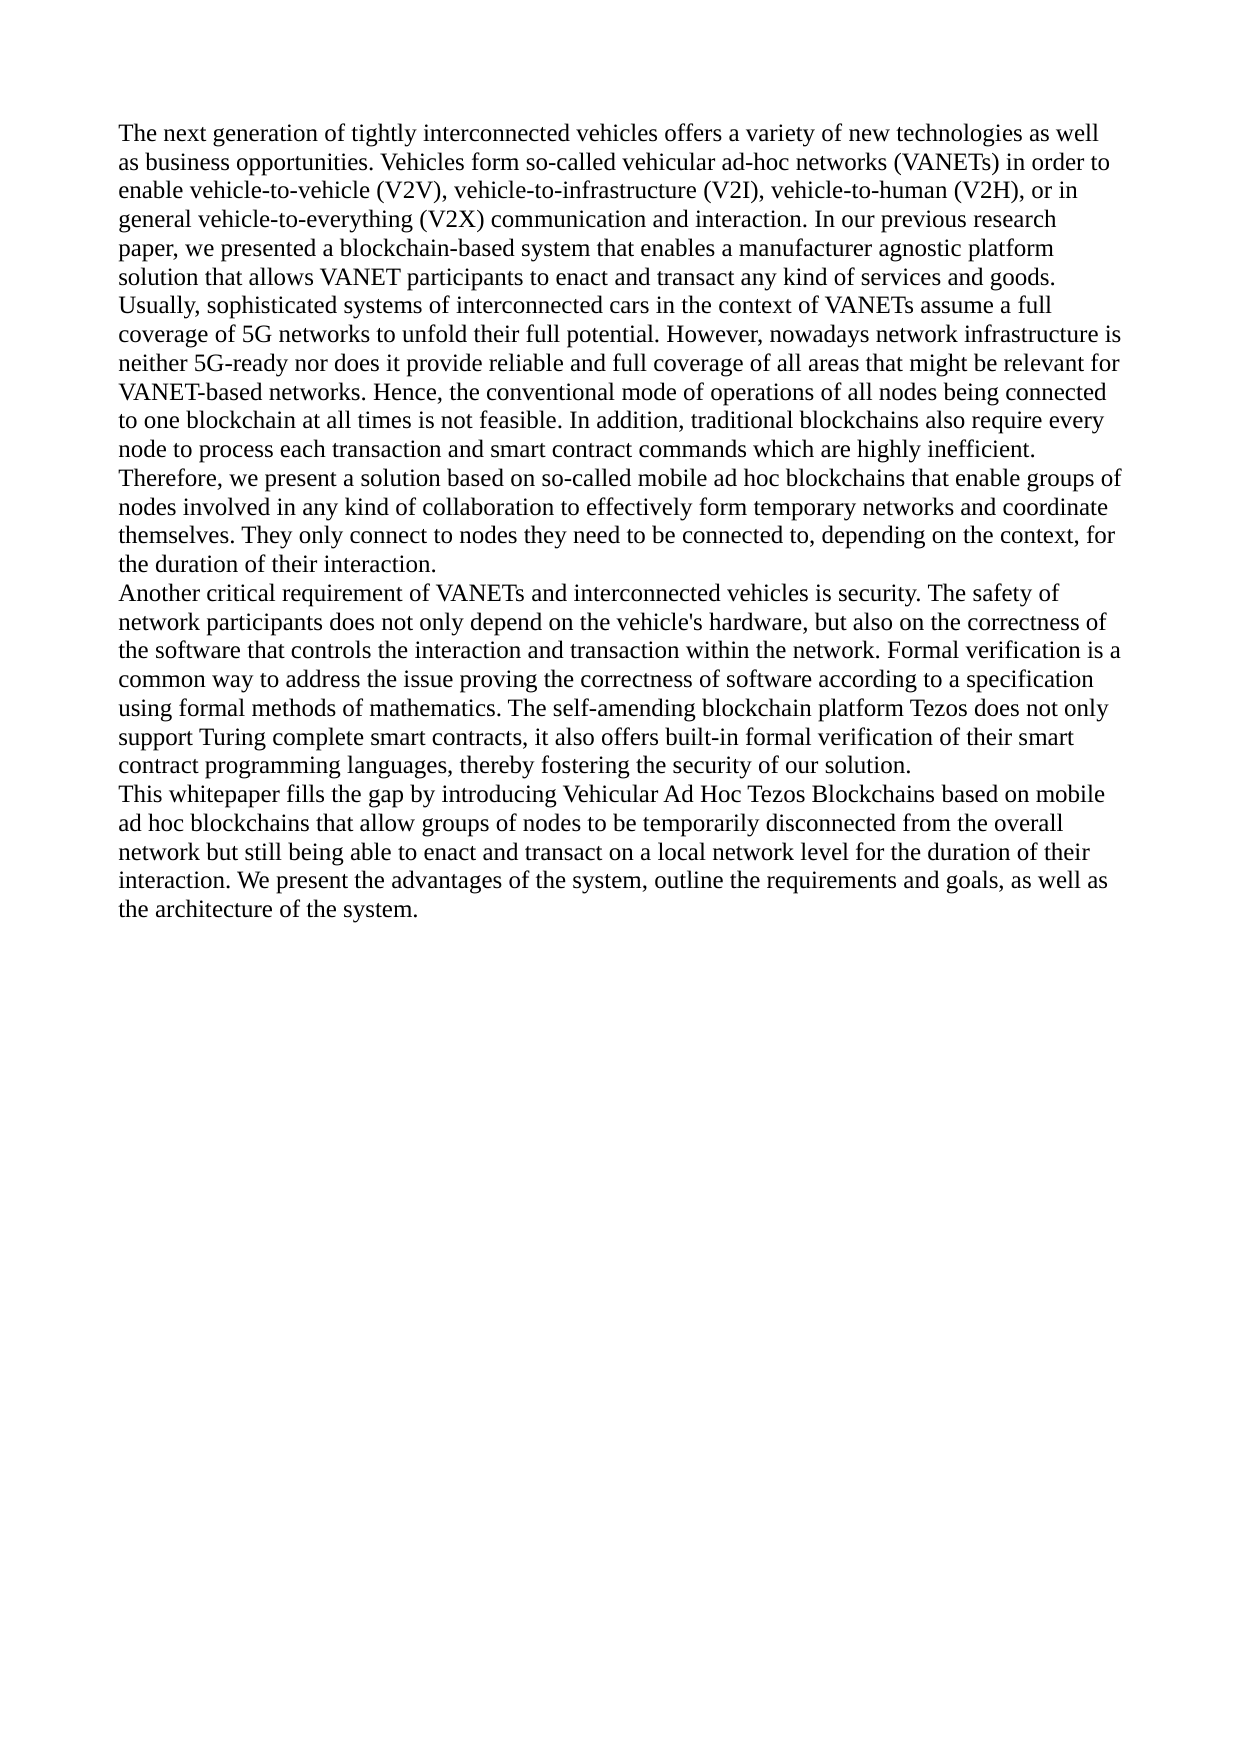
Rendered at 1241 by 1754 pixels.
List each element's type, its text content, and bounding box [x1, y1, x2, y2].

text Another critical requirement of VANETs and interconnected vehicles is security. The safety of network participants does not only depend on the vehicle's hardware, but also on the correctness of the software that controls the interaction and transaction within the network. Formal verification is a common way to address the issue proving the correctness of software according to a specification using formal methods of mathematics. The self-amending blockchain platform Tezos does not only support Turing complete smart contracts, it also offers built-in formal verification of their smart contract programming languages, thereby fostering the security of our solution. [118, 578, 1122, 779]
text This whitepaper fills the gap by introducing Vehicular Ad Hoc Tezos Blockchains based on mobile ad hoc blockchains that allow groups of nodes to be temporarily disconnected from the overall network but still being able to enact and transact on a local network level for the duration of their interaction. We present the advantages of the system, outline the requirements and goals, as well as the architecture of the system. [118, 779, 1122, 923]
text The next generation of tightly interconnected vehicles offers a variety of new technologies as well as business opportunities. Vehicles form so-called vehicular ad-hoc networks (VANETs) in order to enable vehicle-to-vehicle (V2V), vehicle-to-infrastructure (V2I), vehicle-to-human (V2H), or in general vehicle-to-everything (V2X) communication and interaction. In our previous research paper, we presented a blockchain-based system that enables a manufacturer agnostic platform solution that allows VANET participants to enact and transact any kind of services and goods. Usually, sophisticated systems of interconnected cars in the context of VANETs assume a full coverage of 5G networks to unfold their full potential. However, nowadays network infrastructure is neither 5G-ready nor does it provide reliable and full coverage of all areas that might be relevant for VANET-based networks. Hence, the conventional mode of operations of all nodes being connected to one blockchain at all times is not feasible. In addition, traditional blockchains also require every node to process each transaction and smart contract commands which are highly inefficient. Therefore, we present a solution based on so-called mobile ad hoc blockchains that enable groups of nodes involved in any kind of collaboration to effectively form temporary networks and coordinate themselves. They only connect to nodes they need to be connected to, depending on the context, for the duration of their interaction. [118, 118, 1122, 578]
